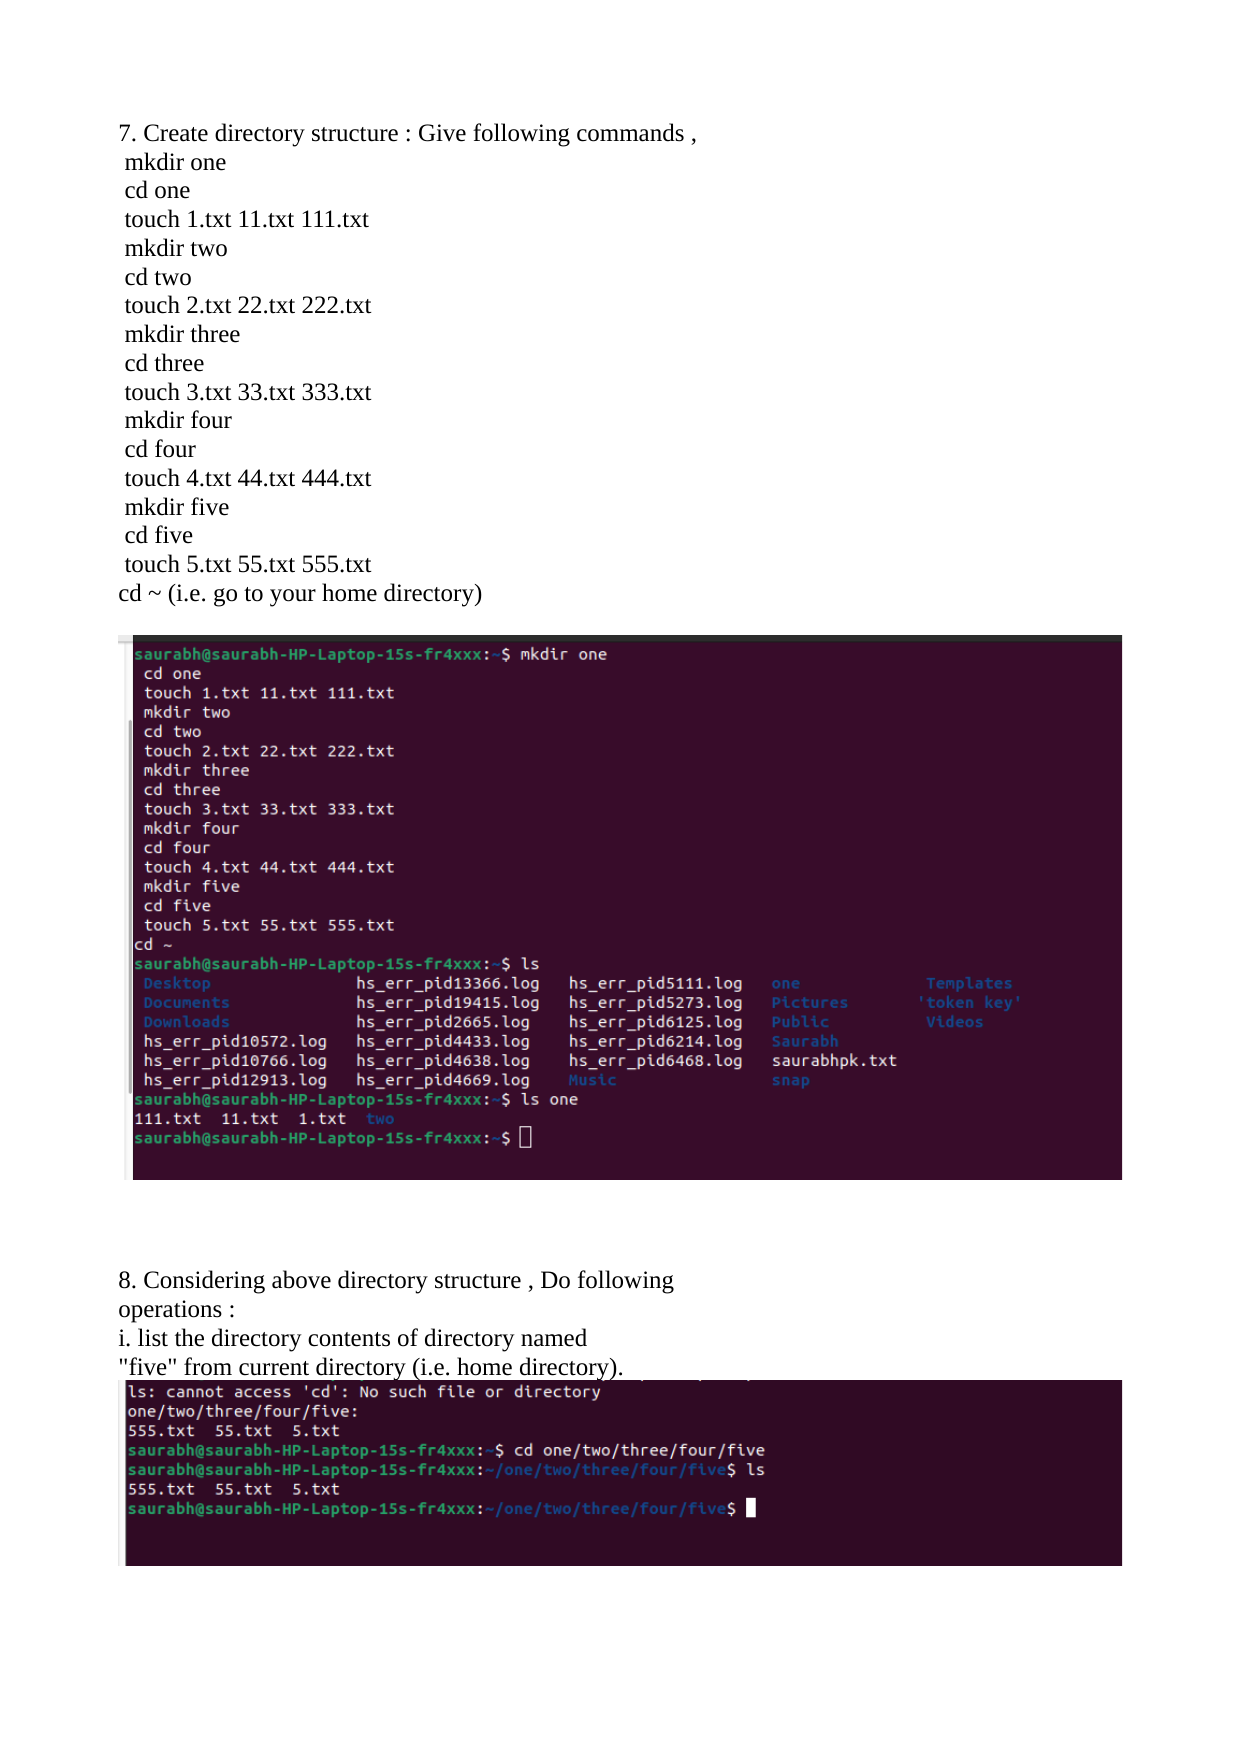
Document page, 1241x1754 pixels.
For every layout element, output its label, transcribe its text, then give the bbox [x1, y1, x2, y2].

text cd one [118, 176, 1122, 204]
text cd five [118, 521, 1122, 549]
text touch 3.txt 33.txt 333.txt [118, 377, 1122, 406]
text cd ~ (i.e. go to your home directory) [118, 578, 1122, 607]
text cd two [118, 262, 1122, 291]
text cd four [118, 434, 1122, 463]
text cd three [118, 348, 1122, 377]
text mkdir two [118, 233, 1122, 262]
text i. list the directory contents of directory named [118, 1323, 1122, 1352]
picture [118, 1380, 1123, 1566]
text mkdir four [118, 406, 1122, 434]
text 7. Create directory structure : Give following commands , [118, 118, 1122, 147]
text 8. Considering above directory structure , Do following [118, 1266, 1122, 1294]
text mkdir one [118, 147, 1122, 176]
text touch 1.txt 11.txt 111.txt [118, 204, 1122, 233]
text mkdir five [118, 492, 1122, 521]
picture [118, 635, 1123, 1180]
text touch 4.txt 44.txt 444.txt [118, 463, 1122, 492]
text operations : [118, 1294, 1122, 1323]
text mkdir three [118, 319, 1122, 348]
text touch 2.txt 22.txt 222.txt [118, 291, 1122, 319]
text "five" from current directory (i.e. home directory). [118, 1352, 1122, 1380]
text touch 5.txt 55.txt 555.txt [118, 549, 1122, 578]
